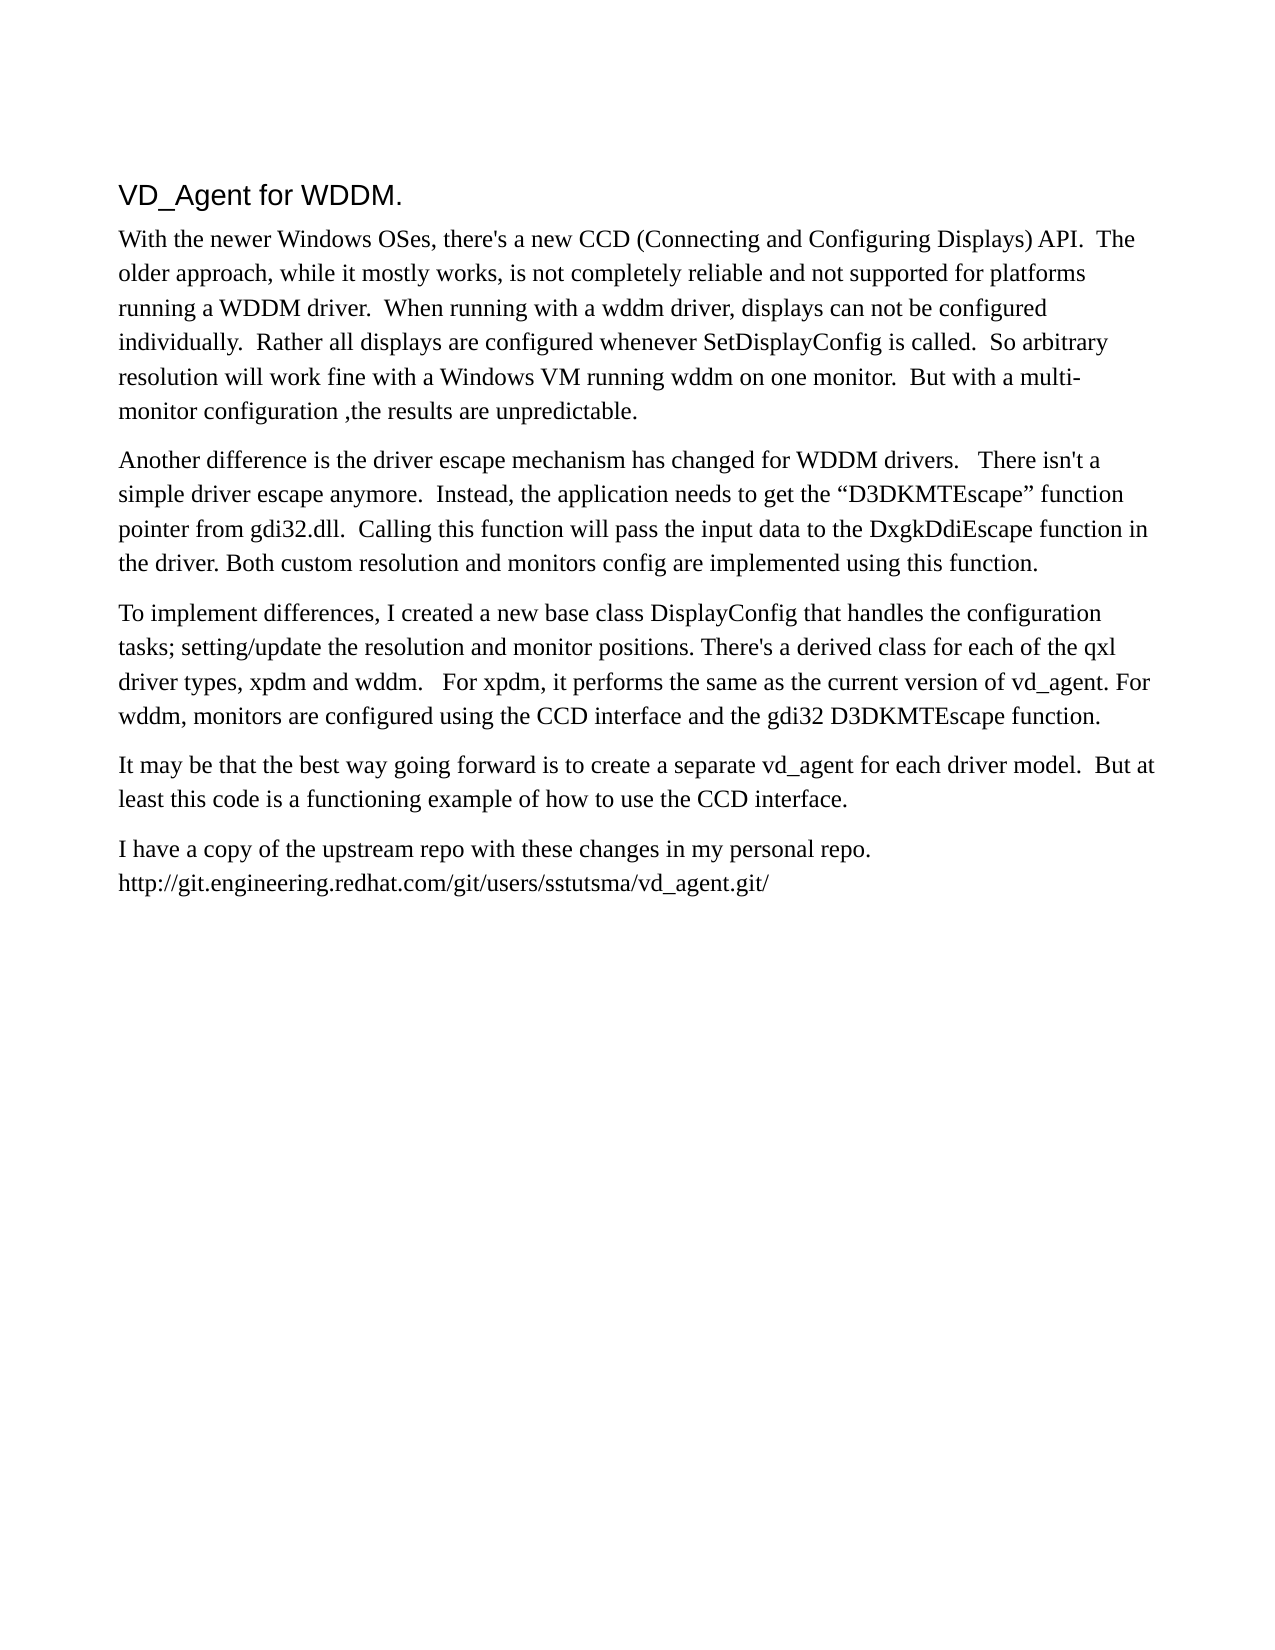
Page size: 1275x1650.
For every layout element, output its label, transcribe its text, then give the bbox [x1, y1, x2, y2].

text With the newer Windows OSes, there's a new CCD (Connecting and Configuring Displays) API. The older approach, while it mostly works, is not completely reliable and not supported for platforms running a WDDM driver. When running with a wddm driver, displays can not be configured individually. Rather all displays are configured whenever SetDisplayConfig is called. So arbitrary resolution will work fine with a Windows VM running wddm on one monitor. But with a multi-monitor configuration ,the results are unpredictable. [118, 224, 1157, 425]
text Another difference is the driver escape mechanism has changed for WDDM drivers. There isn't a simple driver escape anymore. Instead, the application needs to get the “D3DKMTEscape” function pointer from gdi32.dll. Calling this function will pass the input data to the DxgkDdiEscape function in the driver. Both custom resolution and monitors config are implemented using this function. [118, 445, 1157, 577]
subtitle VD_Agent for WDDM. [118, 178, 1157, 211]
text To implement differences, I created a new base class DisplayConfig that handles the configuration tasks; setting/update the resolution and monitor positions. There's a derived class for each of the qxl driver types, xpdm and wddm. For xpdm, it performs the same as the current version of vd_agent. For wddm, monitors are configured using the CCD interface and the gdi32 D3DKMTEscape function. [118, 598, 1157, 730]
text I have a copy of the upstream repo with these changes in my personal repo. http://git.engineering.redhat.com/git/users/sstutsma/vd_agent.git/ [118, 834, 1157, 897]
text It may be that the best way going forward is to create a separate vd_agent for each driver model. But at least this code is a functioning example of how to use the CCD interface. [118, 750, 1157, 813]
